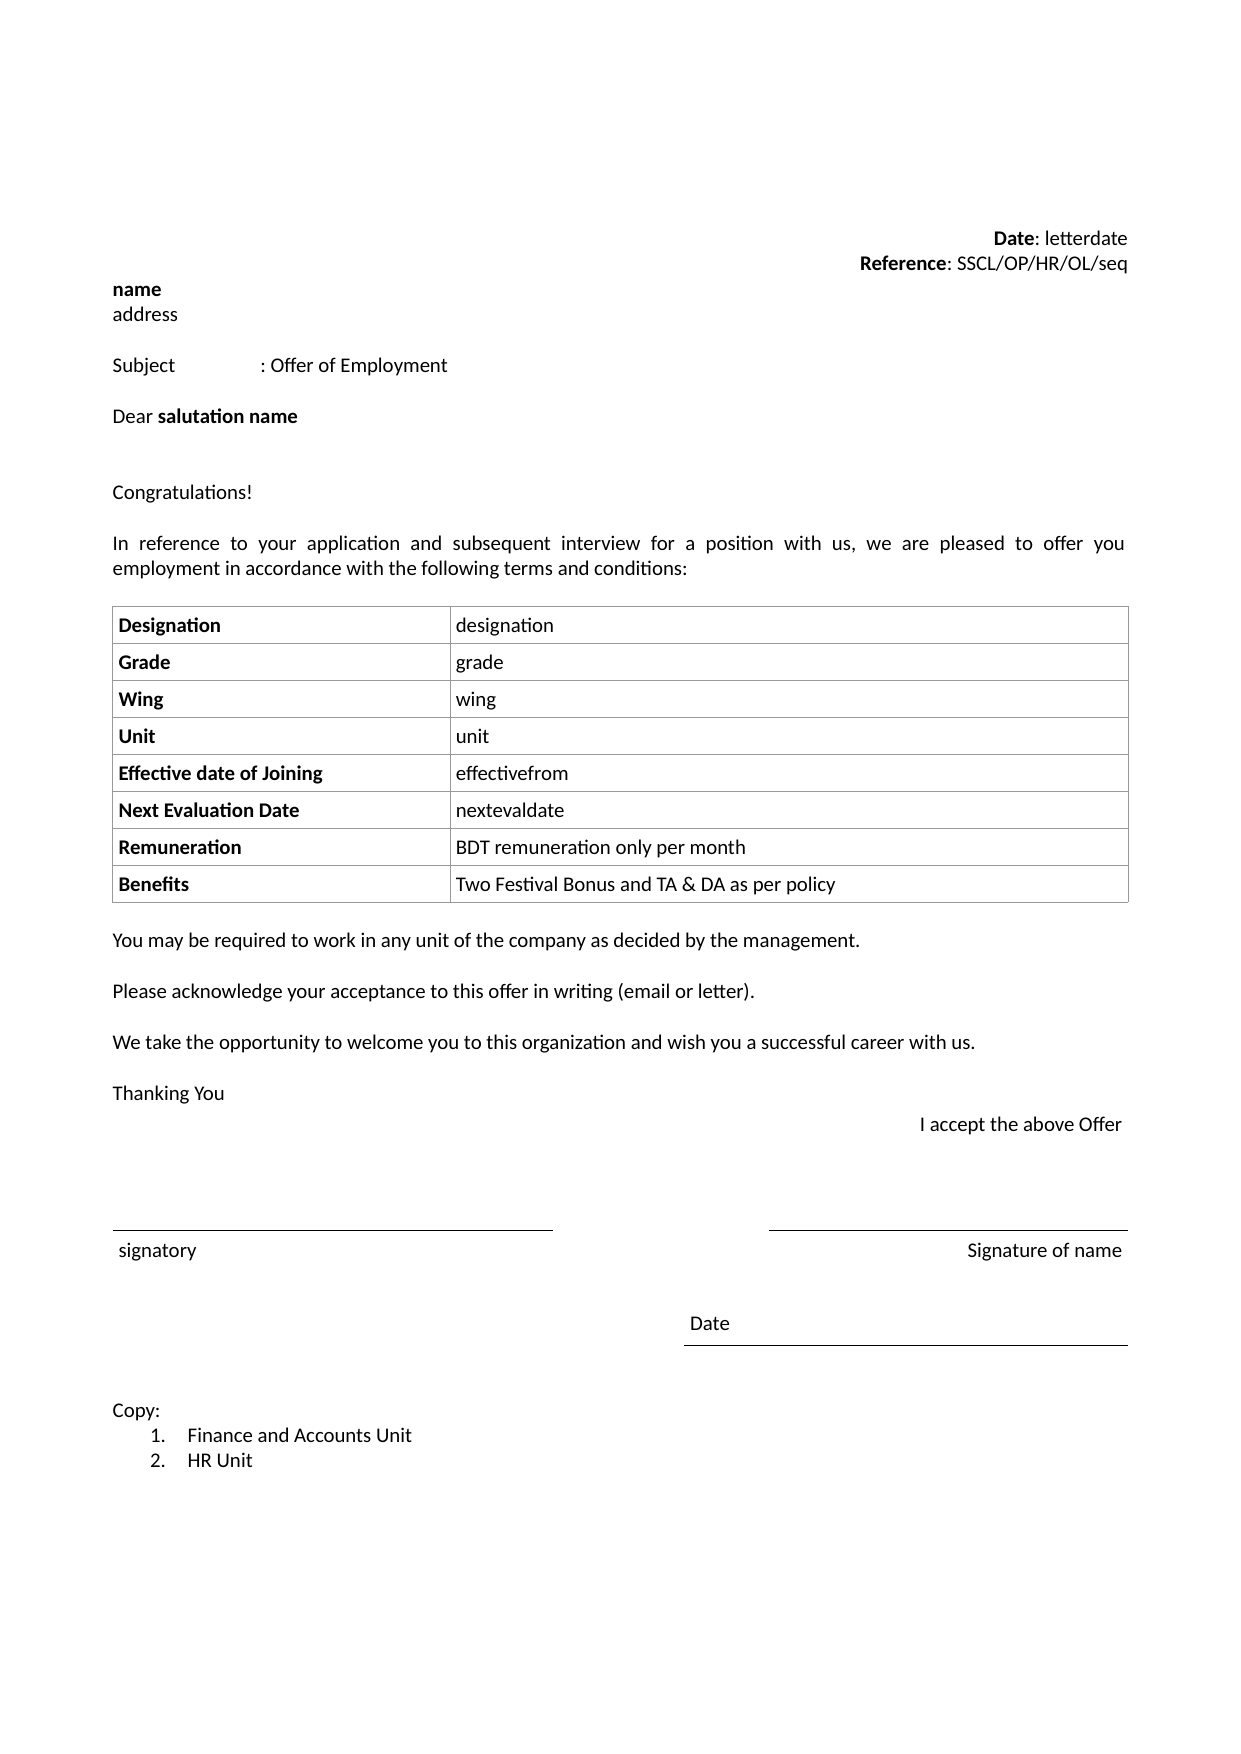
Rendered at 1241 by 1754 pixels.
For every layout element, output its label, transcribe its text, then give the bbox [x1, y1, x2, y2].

table_cell unit [451, 718, 1128, 754]
table_header designation [451, 607, 1128, 643]
table_header I accept the above Offer [684, 1106, 1128, 1142]
table_cell [769, 1143, 1128, 1230]
table_cell Signature of name [684, 1230, 1128, 1268]
list Finance and Accounts Unit [150, 1422, 1128, 1448]
text Congratulations! [112, 479, 1128, 504]
table_cell [684, 1268, 1128, 1305]
table_cell Effective date of Joining [113, 755, 450, 791]
table_cell grade [451, 644, 1128, 680]
text Please acknowledge your acceptance to this offer in writing (email or letter). [112, 978, 1128, 1004]
text We take the opportunity to welcome you to this organization and wish you a successful career with us. [112, 1029, 1128, 1055]
text name [112, 276, 1128, 301]
text Copy: [112, 1397, 1128, 1422]
table_cell [113, 1143, 553, 1230]
table_cell effectivefrom [451, 755, 1128, 791]
table_cell signatory [113, 1230, 684, 1345]
text Date: letterdate [112, 225, 1128, 250]
table_cell [684, 1143, 769, 1230]
text You may be required to work in any unit of the company as decided by the management. [112, 928, 1128, 953]
text Subject : Offer of Employment [112, 352, 1128, 377]
table_cell wing [451, 681, 1128, 717]
list HR Unit [150, 1448, 1128, 1473]
table_cell Date [684, 1305, 769, 1345]
text Dear salutation name [112, 403, 1128, 428]
table_header Designation [113, 607, 450, 643]
table_cell [769, 1305, 1128, 1345]
table_cell BDT remuneration only per month [451, 829, 1128, 865]
table_cell Two Festival Bonus and TA & DA as per policy [451, 866, 1128, 902]
table_cell Wing [113, 681, 450, 717]
table_cell [553, 1143, 684, 1230]
table_header [113, 1106, 684, 1142]
text Reference: SSCL/OP/HR/OL/seq [112, 250, 1128, 276]
table_cell Remuneration [113, 829, 450, 865]
text In reference to your application and subsequent interview for a position with us, we are pleased to offer you employment in accordance with the following terms and conditions: [112, 530, 1128, 581]
table_cell Unit [113, 718, 450, 754]
text address [112, 301, 1128, 327]
table_cell Grade [113, 644, 450, 680]
table_cell Benefits [113, 866, 450, 902]
text Thanking You [112, 1080, 1128, 1106]
table_cell Next Evaluation Date [113, 792, 450, 828]
table_cell nextevaldate [451, 792, 1128, 828]
